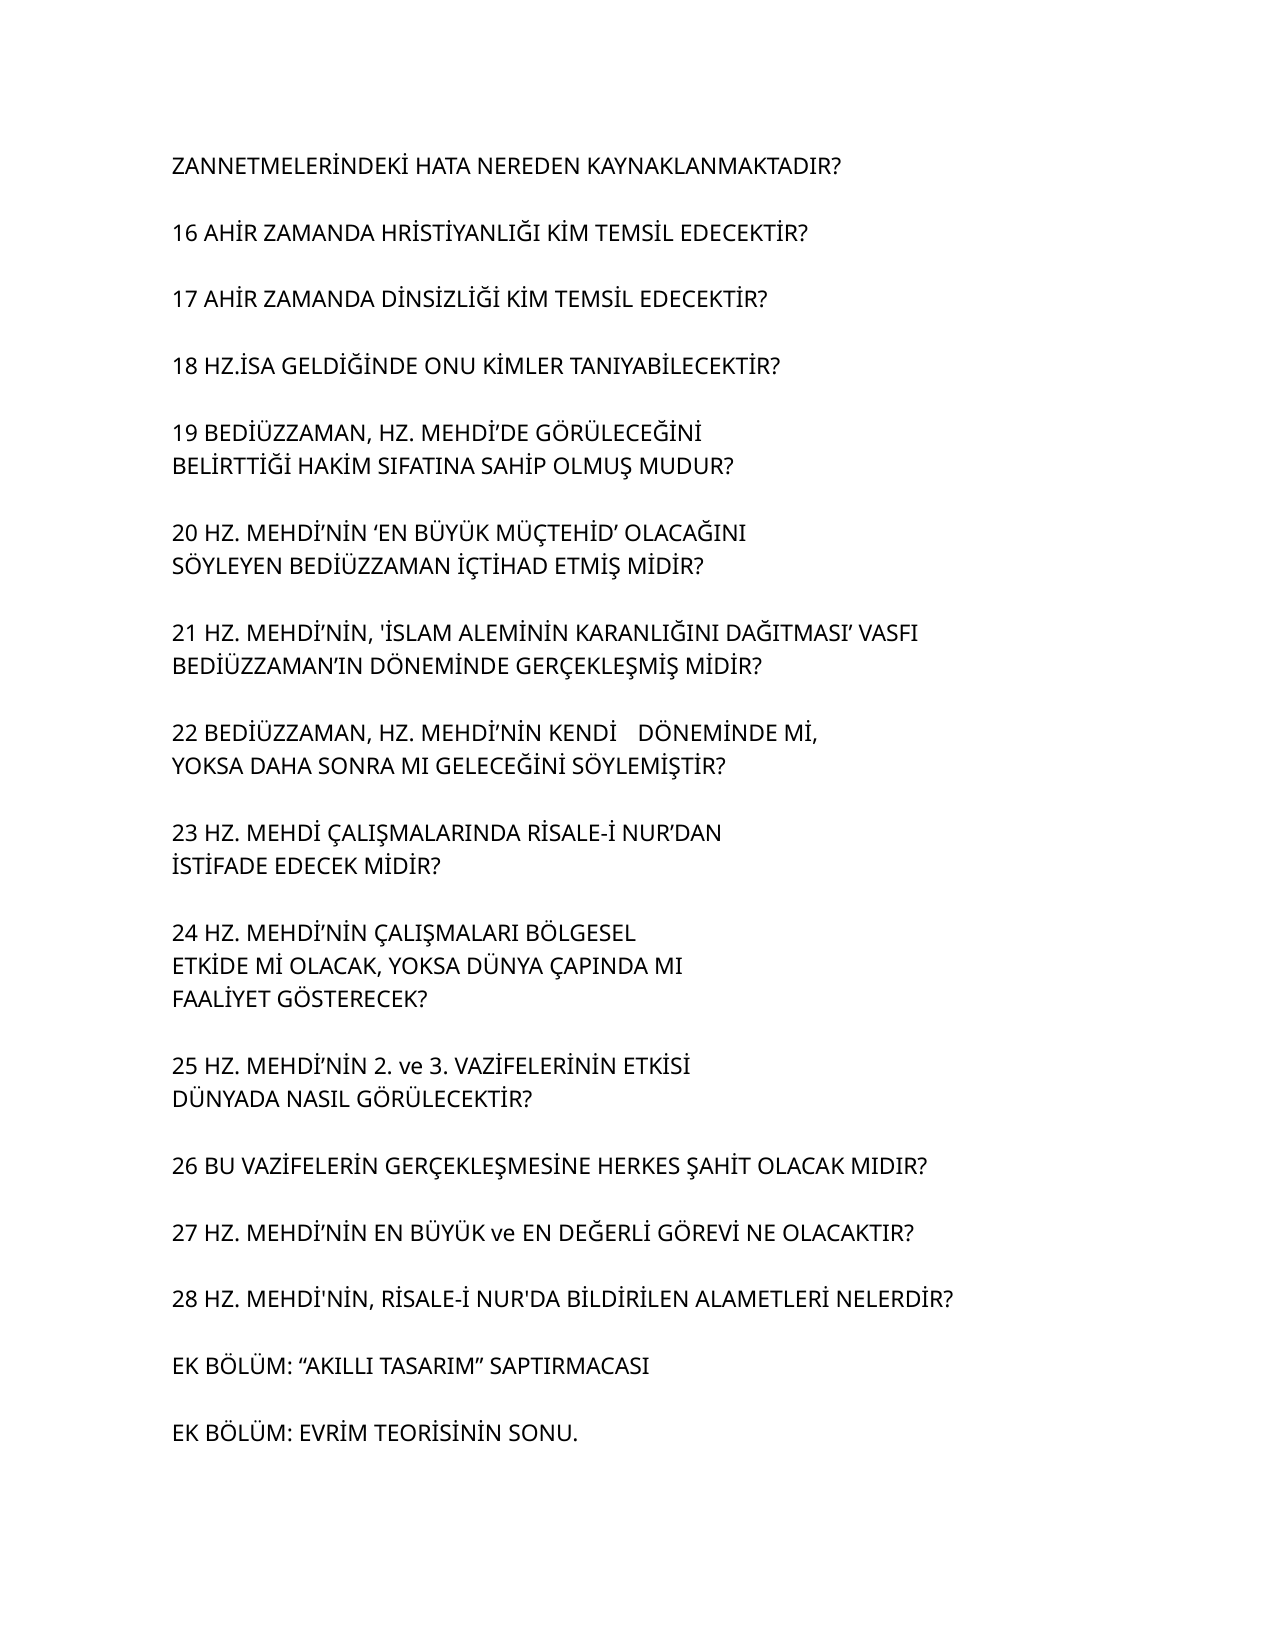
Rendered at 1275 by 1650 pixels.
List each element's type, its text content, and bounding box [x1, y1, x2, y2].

text 18 HZ.İSA GELDİĞİNDE ONU KİMLER TANIYABİLECEKTİR? [112, 348, 1145, 381]
text 24 HZ. MEHDİ’NİN ÇALIŞMALARI BÖLGESEL [112, 914, 1145, 948]
text 16 AHİR ZAMANDA HRİSTİYANLIĞI KİM TEMSİL EDECEKTİR? [112, 214, 1145, 248]
text BELİRTTİĞİ HAKİM SIFATINA SAHİP OLMUŞ MUDUR? [112, 448, 1145, 481]
text 22 BEDİÜZZAMAN, HZ. MEHDİ’NİN KENDİ DÖNEMİNDE Mİ, [112, 714, 1145, 748]
text 23 HZ. MEHDİ ÇALIŞMALARINDA RİSALE-İ NUR’DAN [112, 814, 1145, 848]
text ZANNETMELERİNDEKİ HATA NEREDEN KAYNAKLANMAKTADIR? [112, 148, 1145, 181]
text BEDİÜZZAMAN’IN DÖNEMİNDE GERÇEKLEŞMİŞ MİDİR? [112, 648, 1145, 681]
text 25 HZ. MEHDİ’NİN 2. ve 3. VAZİFELERİNİN ETKİSİ [112, 1048, 1145, 1081]
text YOKSA DAHA SONRA MI GELECEĞİNİ SÖYLEMİŞTİR? [112, 748, 1145, 781]
text 27 HZ. MEHDİ’NİN EN BÜYÜK ve EN DEĞERLİ GÖREVİ NE OLACAKTIR? [112, 1214, 1145, 1248]
text 17 AHİR ZAMANDA DİNSİZLİĞİ KİM TEMSİL EDECEKTİR? [112, 281, 1145, 314]
text 28 HZ. MEHDİ'NİN, RİSALE-İ NUR'DA BİLDİRİLEN ALAMETLERİ NELERDİR? [112, 1281, 1145, 1314]
text 21 HZ. MEHDİ’NİN, 'İSLAM ALEMİNİN KARANLIĞINI DAĞITMASI’ VASFI [112, 614, 1145, 648]
text İSTİFADE EDECEK MİDİR? [112, 848, 1145, 881]
text SÖYLEYEN BEDİÜZZAMAN İÇTİHAD ETMİŞ MİDİR? [112, 548, 1145, 581]
text 26 BU VAZİFELERİN GERÇEKLEŞMESİNE HERKES ŞAHİT OLACAK MIDIR? [112, 1148, 1145, 1181]
text 19 BEDİÜZZAMAN, HZ. MEHDİ’DE GÖRÜLECEĞİNİ [112, 414, 1145, 448]
text EK BÖLÜM: EVRİM TEORİSİNİN SONU. [112, 1414, 1145, 1448]
text DÜNYADA NASIL GÖRÜLECEKTİR? [112, 1081, 1145, 1114]
text FAALİYET GÖSTERECEK? [112, 981, 1145, 1014]
text 20 HZ. MEHDİ’NİN ‘EN BÜYÜK MÜÇTEHİD’ OLACAĞINI [112, 514, 1145, 548]
text ETKİDE Mİ OLACAK, YOKSA DÜNYA ÇAPINDA MI [112, 948, 1145, 981]
text EK BÖLÜM: “AKILLI TASARIM” SAPTIRMACASI [112, 1348, 1145, 1381]
